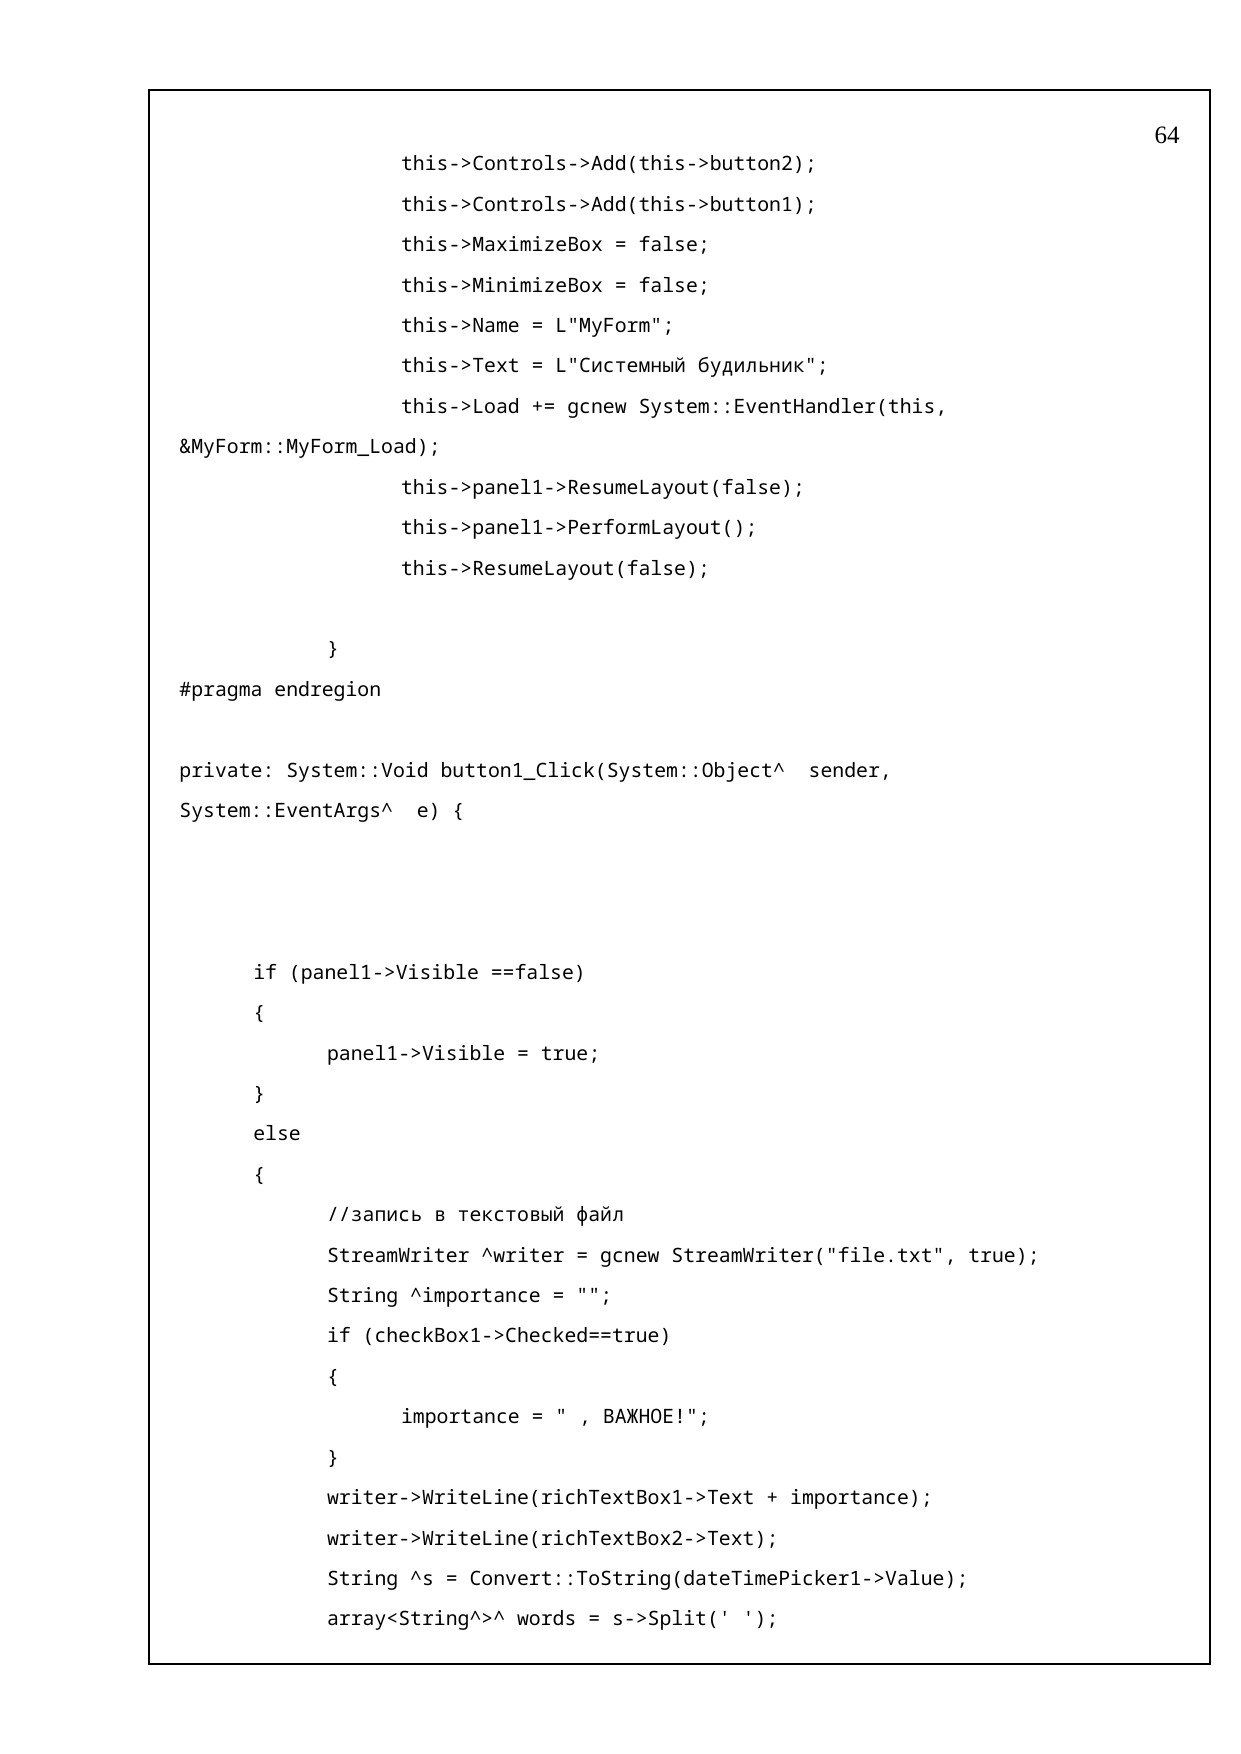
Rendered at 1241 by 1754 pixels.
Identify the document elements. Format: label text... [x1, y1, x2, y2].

text #pragma endregion [179, 675, 1099, 702]
text this->Controls->Add(this->button1); [179, 190, 1099, 217]
text { [179, 1160, 1099, 1187]
text this->panel1->ResumeLayout(false); [179, 473, 1099, 500]
text { [179, 998, 1099, 1025]
text writer->WriteLine(richTextBox2->Text); [179, 1524, 1099, 1551]
text } [179, 1079, 1099, 1106]
text if (panel1->Visible ==false) [179, 958, 1099, 985]
text this->MinimizeBox = false; [179, 271, 1099, 298]
text this->panel1->PerformLayout(); [179, 513, 1099, 540]
text StreamWriter ^writer = gcnew StreamWriter("file.txt", true); [179, 1241, 1099, 1268]
text private: System::Void button1_Click(System::Object^ sender, System::EventArgs^ e) { [179, 756, 1099, 823]
text if (checkBox1->Checked==true) [179, 1322, 1099, 1349]
text array<String^>^ words = s->Split(' '); [179, 1604, 1099, 1632]
text writer->WriteLine(richTextBox1->Text + importance); [179, 1483, 1099, 1510]
text importance = " , ВАЖНОЕ!"; [179, 1402, 1099, 1429]
text String ^importance = ""; [179, 1281, 1099, 1308]
text this->ResumeLayout(false); [179, 554, 1099, 581]
text this->Text = L"Системный будильник"; [179, 352, 1099, 379]
text //запись в текстовый файл [179, 1200, 1099, 1227]
text } [179, 1443, 1099, 1470]
text { [179, 1362, 1099, 1389]
text this->MaximizeBox = false; [179, 230, 1099, 257]
text this->Controls->Add(this->button2); [179, 149, 1099, 177]
text String ^s = Convert::ToString(dateTimePicker1->Value); [179, 1564, 1099, 1591]
text this->Load += gcnew System::EventHandler(this, &MyForm::MyForm_Load); [179, 392, 1099, 459]
text else [179, 1119, 1099, 1147]
text panel1->Visible = true; [179, 1039, 1099, 1066]
text this->Name = L"MyForm"; [179, 311, 1099, 338]
text } [179, 634, 1099, 662]
